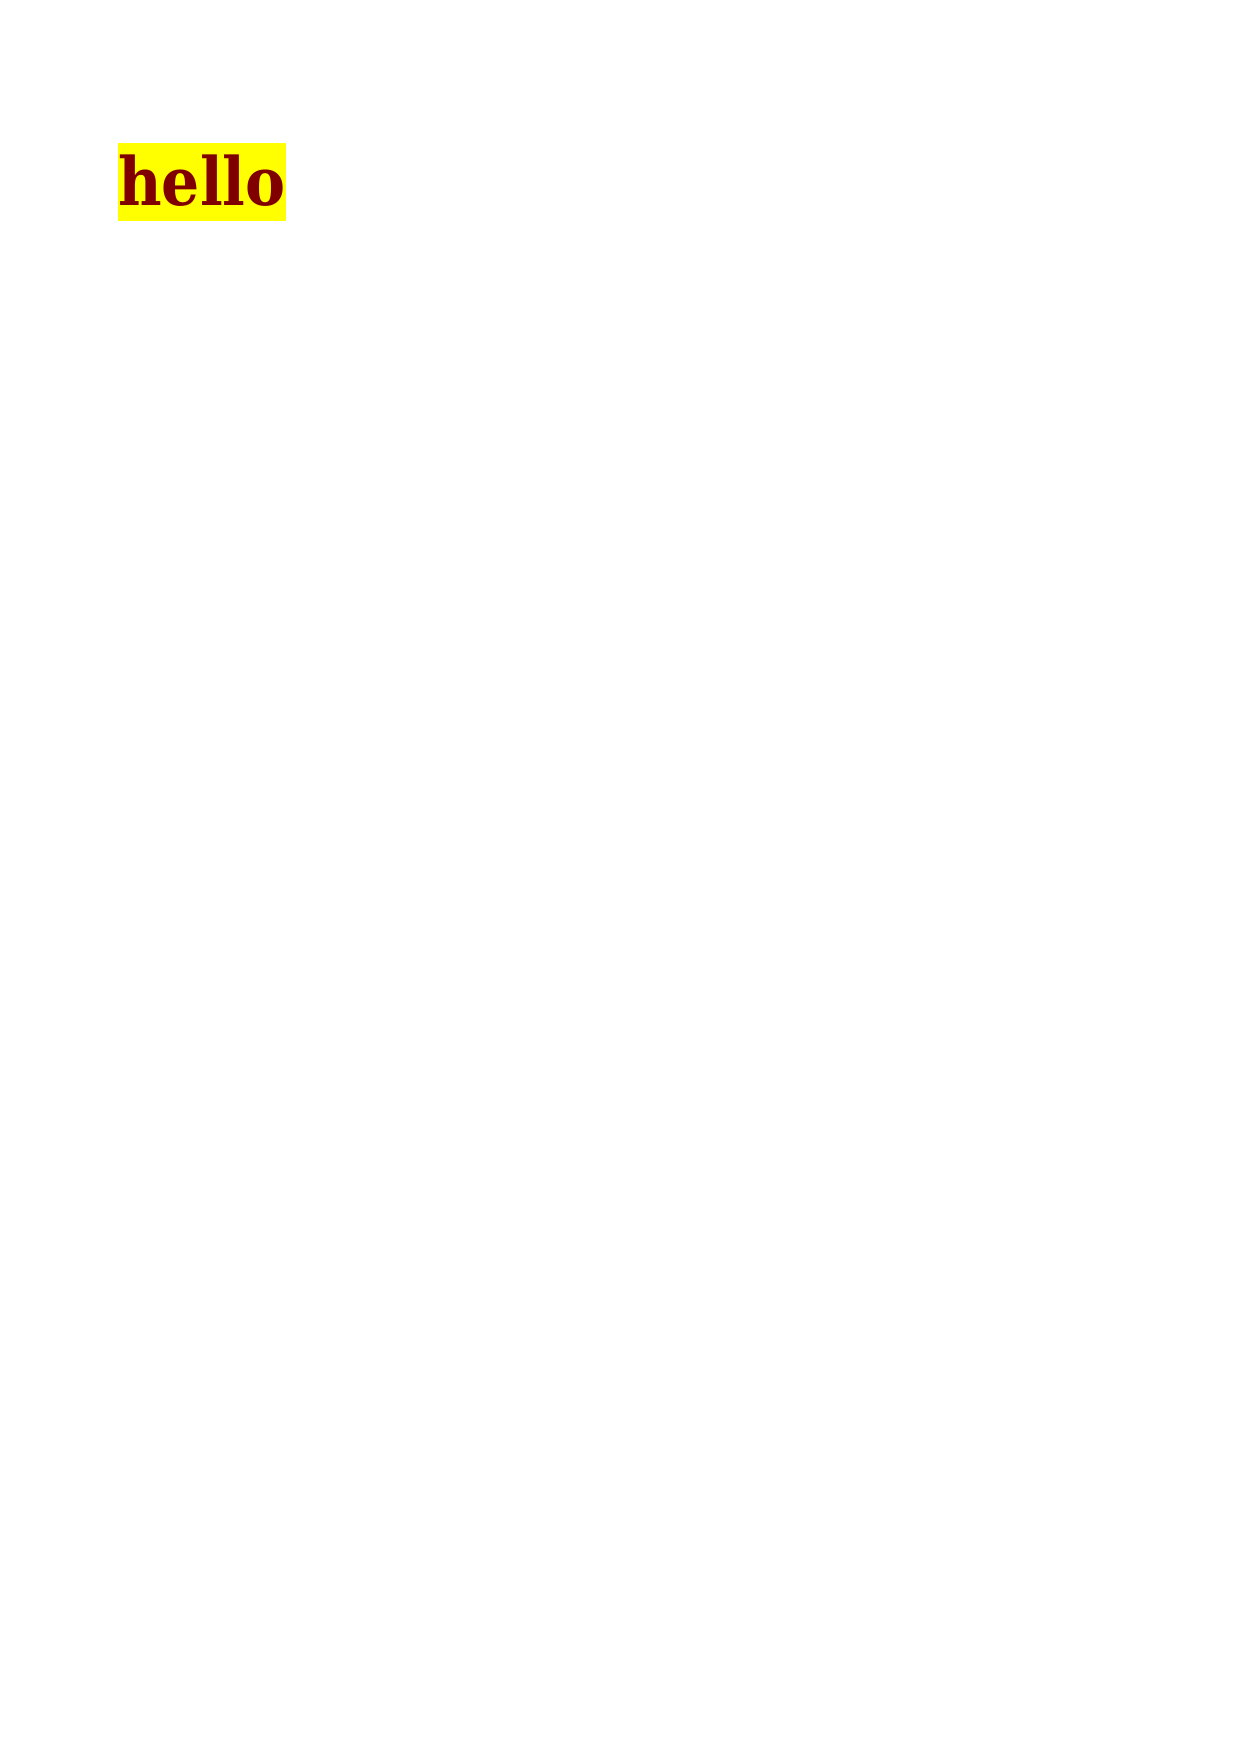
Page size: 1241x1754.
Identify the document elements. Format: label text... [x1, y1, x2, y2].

subtitle hello [118, 143, 1122, 221]
